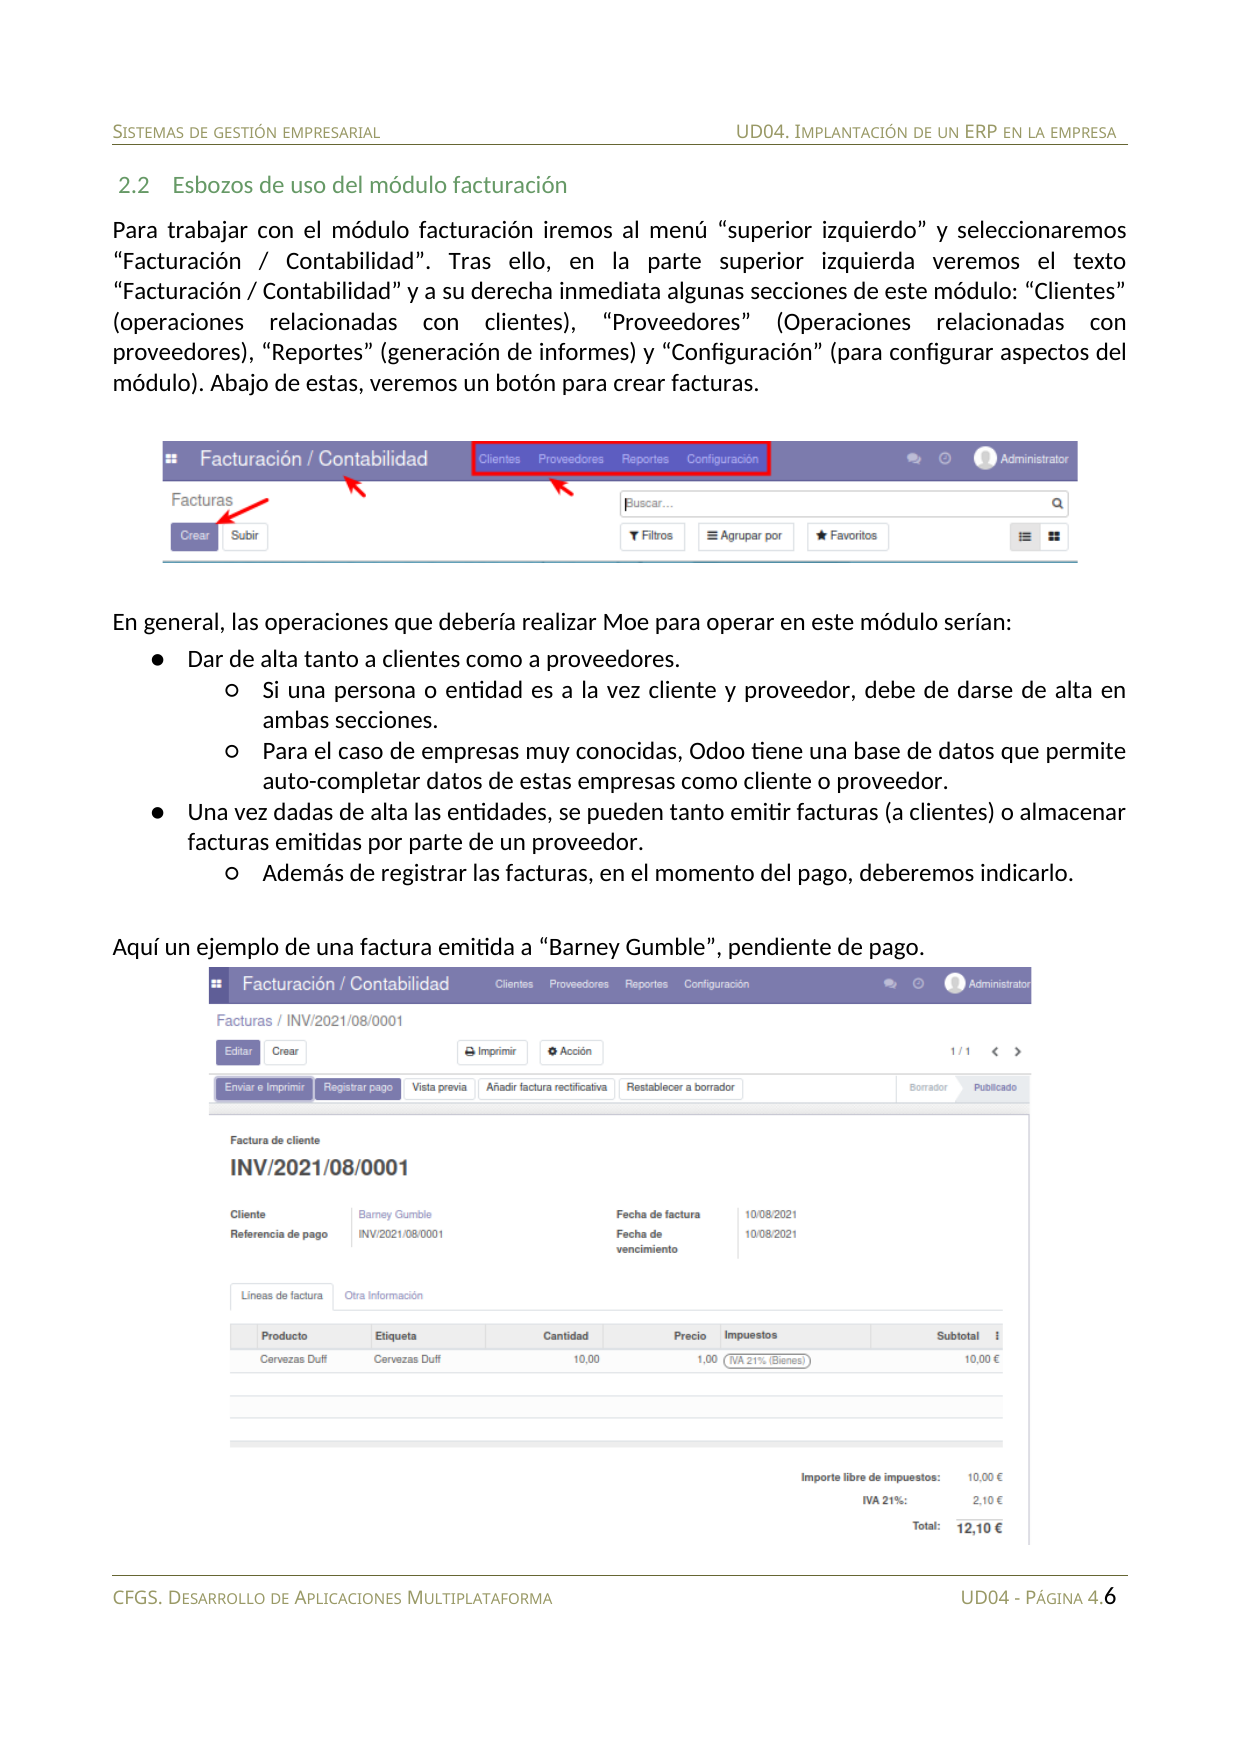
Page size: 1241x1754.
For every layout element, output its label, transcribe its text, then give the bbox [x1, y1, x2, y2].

list Para el caso de empresas muy conocidas, Odoo tiene una base de datos que permite auto-completar datos de estas empresas como cliente o proveedor. [225, 735, 1128, 796]
text Para trabajar con el módulo facturación iremos al menú “superior izquierdo” y seleccionaremos “Facturación / Contabilidad”. Tras ello, en la parte superior izquierda veremos el texto “Facturación / Contabilidad” y a su derecha inmediata algunas secciones de este módulo: “Clientes” (operaciones relacionadas con clientes), “Proveedores” (Operaciones relacionadas con proveedores), “Reportes” (generación de informes) y “Configuración” (para configurar aspectos del módulo). Abajo de estas, veremos un botón para crear facturas. [112, 214, 1128, 397]
subtitle Esbozos de uso del módulo facturación [112, 169, 1128, 199]
text En general, las operaciones que debería realizar Moe para operar en este módulo serían: [112, 606, 1128, 637]
picture [208, 967, 1032, 1545]
list Si una persona o entidad es a la vez cliente y proveedor, debe de darse de alta en ambas secciones. [225, 674, 1128, 735]
text Aquí un ejemplo de una factura emitida a “Barney Gumble”, pendiente de pago. [112, 931, 1128, 961]
list Además de registrar las facturas, en el momento del pago, deberemos indicarlo. [225, 857, 1128, 887]
list Una vez dadas de alta las entidades, se pueden tanto emitir facturas (a clientes) o almacenar facturas emitidas por parte de un proveedor. [150, 796, 1128, 857]
list Dar de alta tanto a clientes como a proveedores. [150, 643, 1128, 674]
picture [162, 441, 1078, 563]
